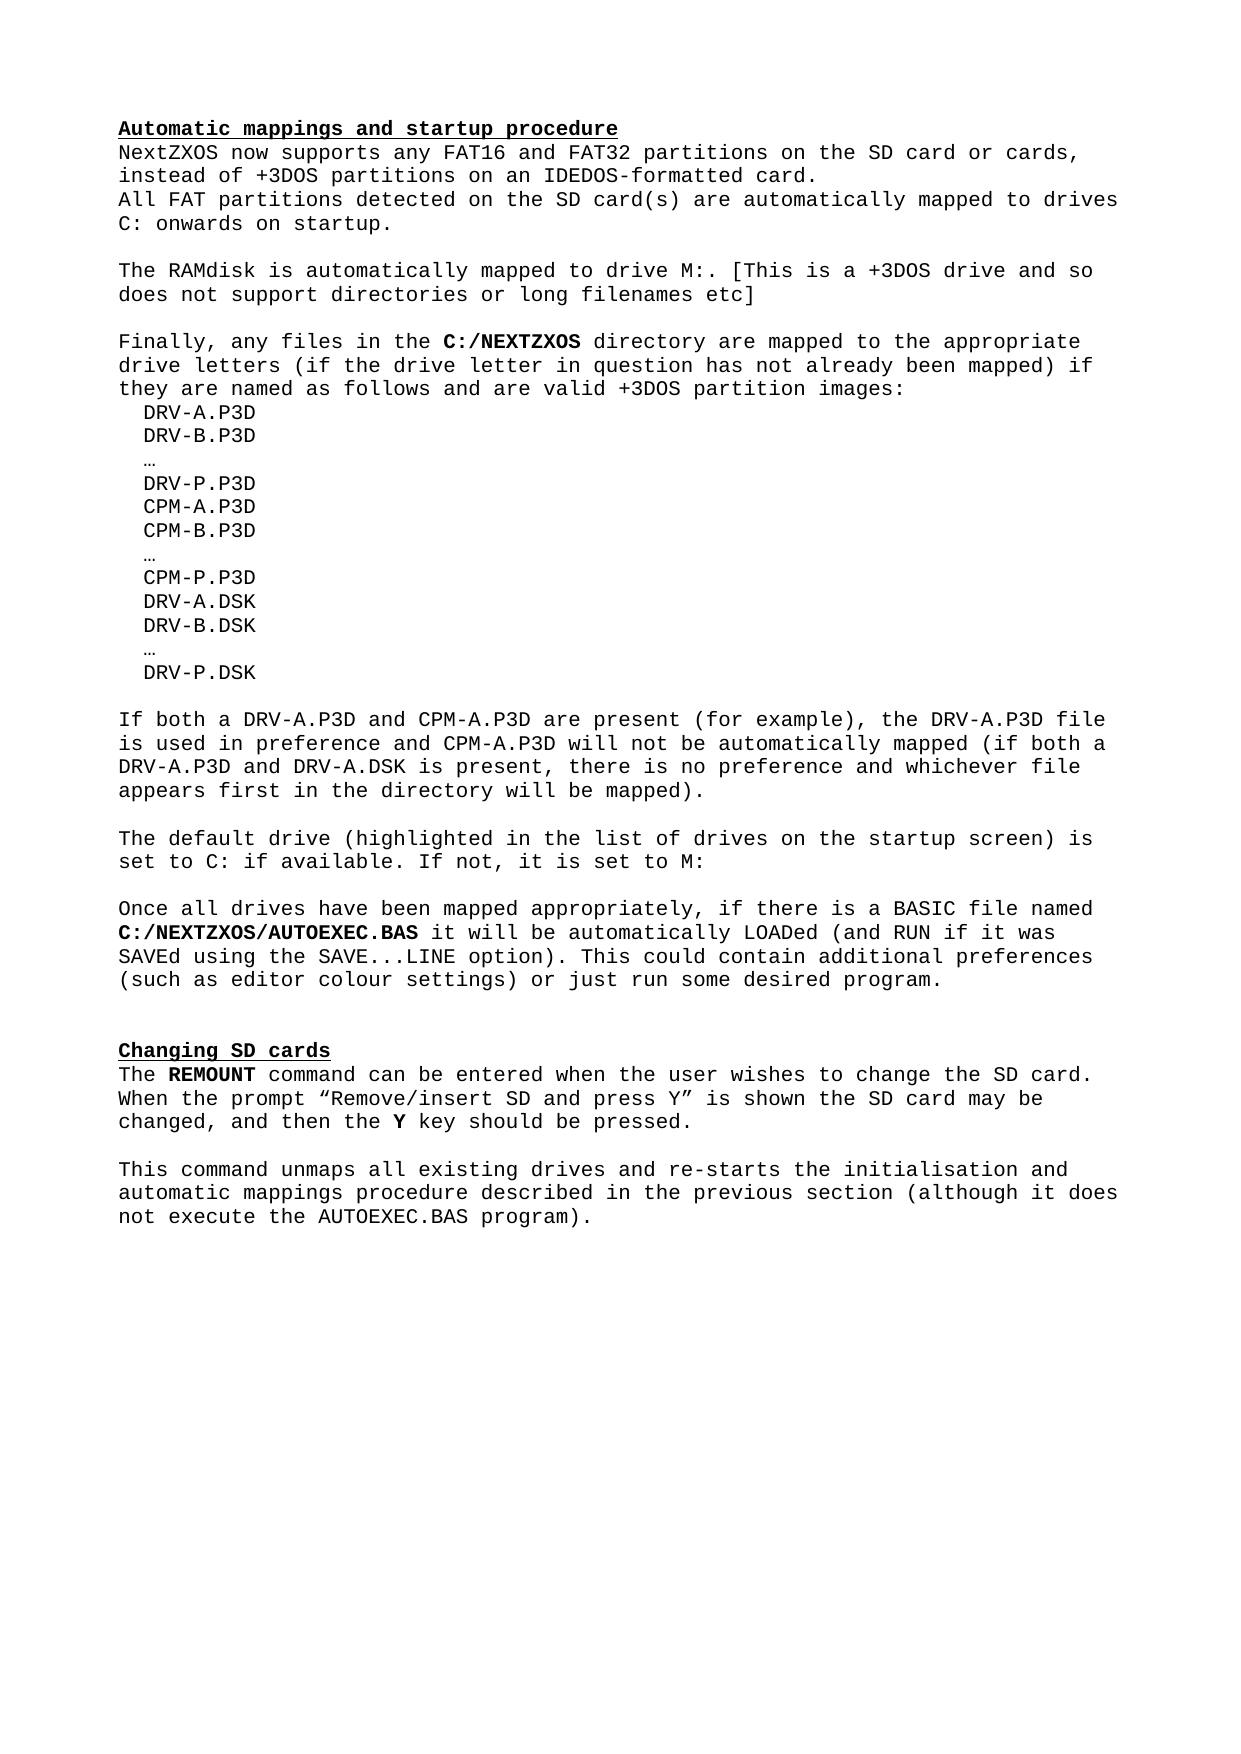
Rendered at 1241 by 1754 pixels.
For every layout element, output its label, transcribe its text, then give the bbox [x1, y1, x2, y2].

text The REMOUNT command can be entered when the user wishes to change the SD card. When the prompt “Remove/insert SD and press Y” is shown the SD card may be changed, and then the Y key should be pressed. [118, 1064, 1122, 1135]
text NextZXOS now supports any FAT16 and FAT32 partitions on the SD card or cards, instead of +3DOS partitions on an IDEDOS-formatted card. [118, 142, 1122, 189]
text DRV-B.DSK [118, 615, 1122, 638]
text … [118, 638, 1122, 662]
text DRV-A.DSK [118, 591, 1122, 615]
text CPM-A.P3D [118, 496, 1122, 520]
text If both a DRV-A.P3D and CPM-A.P3D are present (for example), the DRV-A.P3D file is used in preference and CPM-A.P3D will not be automatically mapped (if both a DRV-A.P3D and DRV-A.DSK is present, there is no preference and whichever file appears first in the directory will be mapped). [118, 709, 1122, 804]
text This command unmaps all existing drives and re-starts the initialisation and automatic mappings procedure described in the previous section (although it does not execute the AUTOEXEC.BAS program). [118, 1158, 1122, 1229]
text All FAT partitions detected on the SD card(s) are automatically mapped to drives C: onwards on startup. [118, 189, 1122, 236]
text Automatic mappings and startup procedure [118, 118, 1122, 142]
text DRV-A.P3D [118, 402, 1122, 426]
text … [118, 544, 1122, 567]
text Finally, any files in the C:/NEXTZXOS directory are mapped to the appropriate drive letters (if the drive letter in question has not already been mapped) if they are named as follows and are valid +3DOS partition images: [118, 331, 1122, 402]
text Changing SD cards [118, 1040, 1122, 1064]
text DRV-P.DSK [118, 662, 1122, 686]
text The default drive (highlighted in the list of drives on the startup screen) is set to C: if available. If not, it is set to M: [118, 827, 1122, 875]
text The RAMdisk is automatically mapped to drive M:. [This is a +3DOS drive and so does not support directories or long filenames etc] [118, 260, 1122, 307]
text Once all drives have been mapped appropriately, if there is a BASIC file named C:/NEXTZXOS/AUTOEXEC.BAS it will be automatically LOADed (and RUN if it was SAVEd using the SAVE...LINE option). This could contain additional preferences (such as editor colour settings) or just run some desired program. [118, 898, 1122, 993]
text CPM-B.P3D [118, 520, 1122, 544]
text CPM-P.P3D [118, 567, 1122, 591]
text DRV-P.P3D [118, 473, 1122, 496]
text … [118, 449, 1122, 473]
text DRV-B.P3D [118, 426, 1122, 449]
